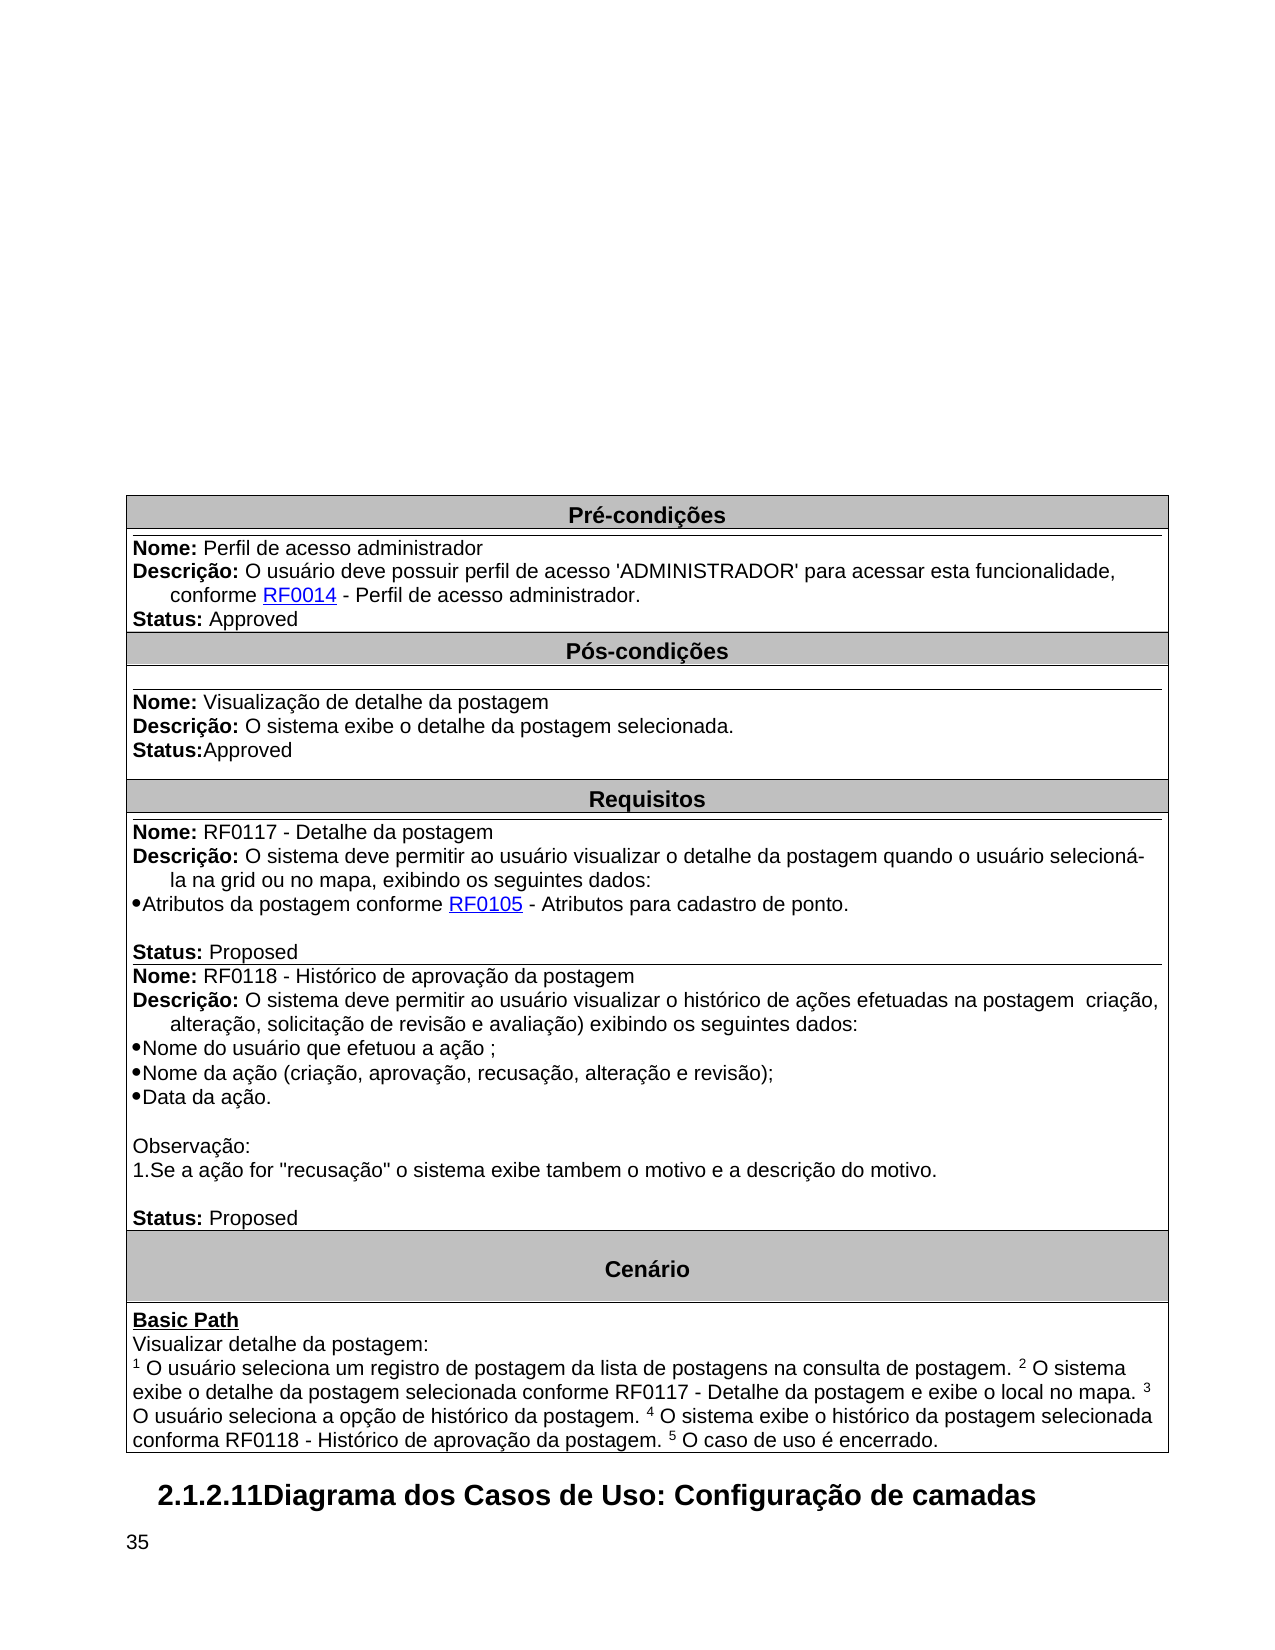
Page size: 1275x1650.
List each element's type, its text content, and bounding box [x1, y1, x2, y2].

table_header Nome: RF0117 - Detalhe da postagem Descrição: O sistema deve permitir ao usuário visualizar o detalhe da postagem quando o usuário selecioná-la na grid ou no mapa, exibindo os seguintes dados: Atributos da postagem conforme RF0105 - Atributos para cadastro de ponto. Status: Proposed [133, 820, 1162, 964]
table_header Nome: Perfil de acesso administrador Descrição: O usuário deve possuir perfil de acesso 'ADMINISTRADOR' para acessar esta funcionalidade, conforme RF0014 - Perfil de acesso administrador. Status: Approved [133, 536, 1162, 631]
table_cell Nome: RF0118 - Histórico de aprovação da postagem Descrição: O sistema deve permitir ao usuário visualizar o histórico de ações efetuadas na postagem criação, alteração, solicitação de revisão e avaliação) exibindo os seguintes dados: Nome do usuário que efetuou a ação ; Nome da ação (criação, aprovação, recusação, alteração e revisão); Data da ação. Observação: Se a ação for "recusação" o sistema exibe tambem o motivo e a descrição do motivo. Status: Proposed [133, 965, 1162, 1229]
table_cell Basic Path Visualizar detalhe da postagem: 1 O usuário seleciona um registro de postagem da lista de postagens na consulta de postagem. 2 O sistema exibe o detalhe da postagem selecionada conforme RF0117 - Detalhe da postagem e exibe o local no mapa. 3 O usuário seleciona a opção de histórico da postagem. 4 O sistema exibe o histórico da postagem selecionada conforma RF0118 - Histórico de aprovação da postagem. 5 O caso de uso é encerrado. [127, 1303, 1168, 1452]
table_cell Pós-condições [127, 633, 1168, 664]
table_cell [127, 666, 1168, 779]
list Diagrama dos Casos de Uso: Configuração de camadas [157, 1477, 1155, 1511]
table_cell [127, 529, 1168, 631]
table_header Nome: Visualização de detalhe da postagem Descrição: O sistema exibe o detalhe da postagem selecionada. Status:Approved [133, 690, 1162, 761]
table_cell Cenário [127, 1231, 1168, 1301]
table_cell Pré-condições [127, 496, 1168, 528]
table_cell [127, 813, 1168, 1229]
table_cell Requisitos [127, 780, 1168, 812]
